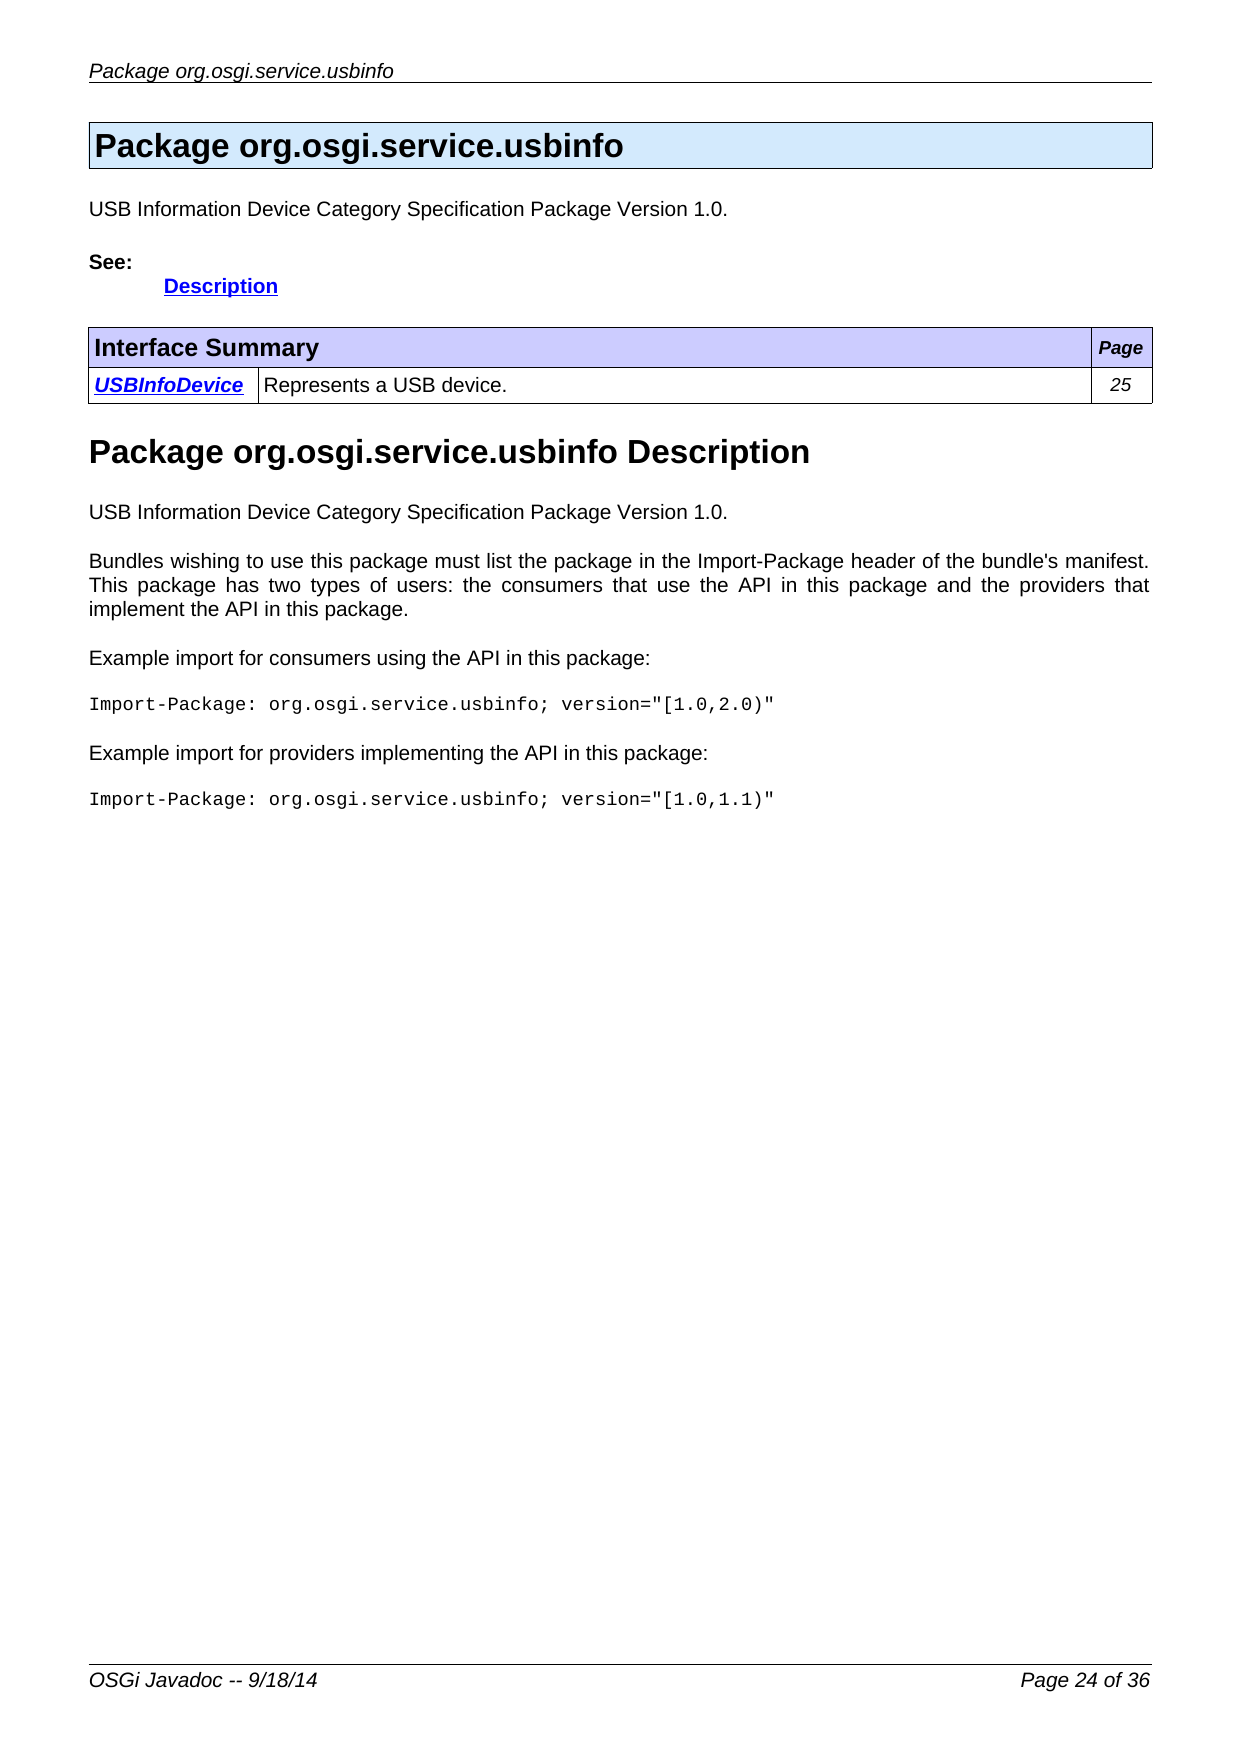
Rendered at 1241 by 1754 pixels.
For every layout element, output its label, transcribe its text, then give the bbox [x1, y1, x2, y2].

text Example import for providers implementing the API in this package: [88, 741, 1152, 764]
text See: [88, 250, 1152, 274]
table_header Page [1092, 328, 1152, 367]
text Import-Package: org.osgi.service.usbinfo; version="[1.0,1.1)" [88, 789, 1152, 811]
text USB Information Device Category Specification Package Version 1.0. [88, 197, 1152, 221]
text Description [163, 274, 1152, 298]
table_cell 25 [1092, 368, 1152, 403]
subtitle Package org.osgi.service.usbinfo [90, 123, 1152, 168]
table_cell Represents a USB device. [259, 368, 1091, 403]
text Bundles wishing to use this package must list the package in the Import-Package header of the bundle's manifest. This package has two types of users: the consumers that use the API in this package and the providers that implement the API in this package. [88, 548, 1152, 620]
text Package org.osgi.service.usbinfo Description [88, 432, 1152, 470]
text USB Information Device Category Specification Package Version 1.0. [88, 499, 1152, 523]
table_header Interface Summary [89, 328, 1091, 367]
text Import-Package: org.osgi.service.usbinfo; version="[1.0,2.0)" [88, 694, 1152, 716]
text Example import for consumers using the API in this package: [88, 645, 1152, 669]
table_cell USBInfoDevice [89, 368, 258, 403]
